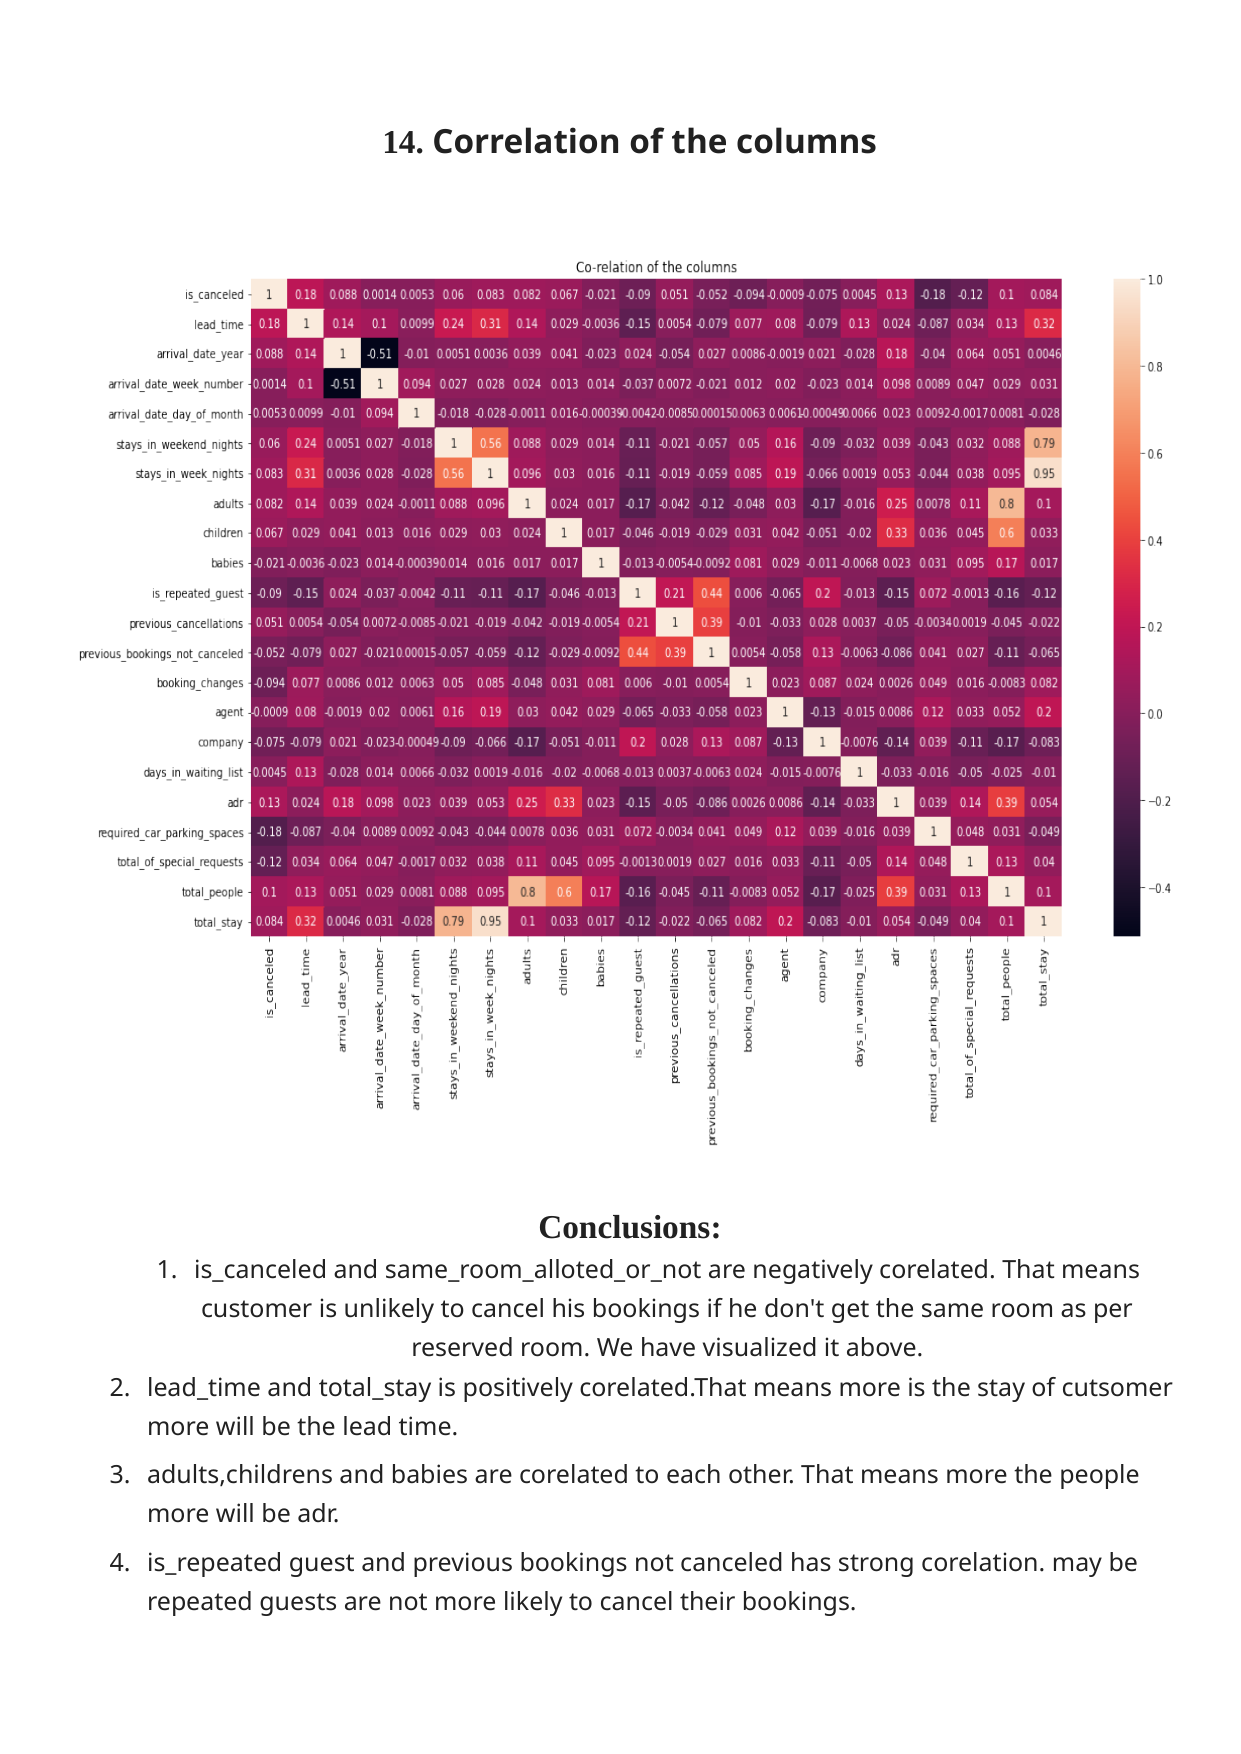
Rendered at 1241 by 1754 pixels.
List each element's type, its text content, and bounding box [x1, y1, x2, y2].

picture [71, 252, 1179, 1152]
list is_canceled and same_room_alloted_or_not are negatively corelated. That means customer is unlikely to cancel his bookings if he don't get the same room as per reserved room. We have visualized it above. [109, 1252, 1187, 1364]
text 14. Correlation of the columns [72, 118, 1187, 163]
list adults,childrens and babies are corelated to each other. That means more the people more will be adr. [109, 1457, 1187, 1530]
text Conclusions: [72, 1208, 1187, 1246]
list lead_time and total_stay is positively corelated.That means more is the stay of cutsomer more will be the lead time. [109, 1369, 1187, 1442]
list is_repeated guest and previous bookings not canceled has strong corelation. may be repeated guests are not more likely to cancel their bookings. [109, 1545, 1187, 1618]
